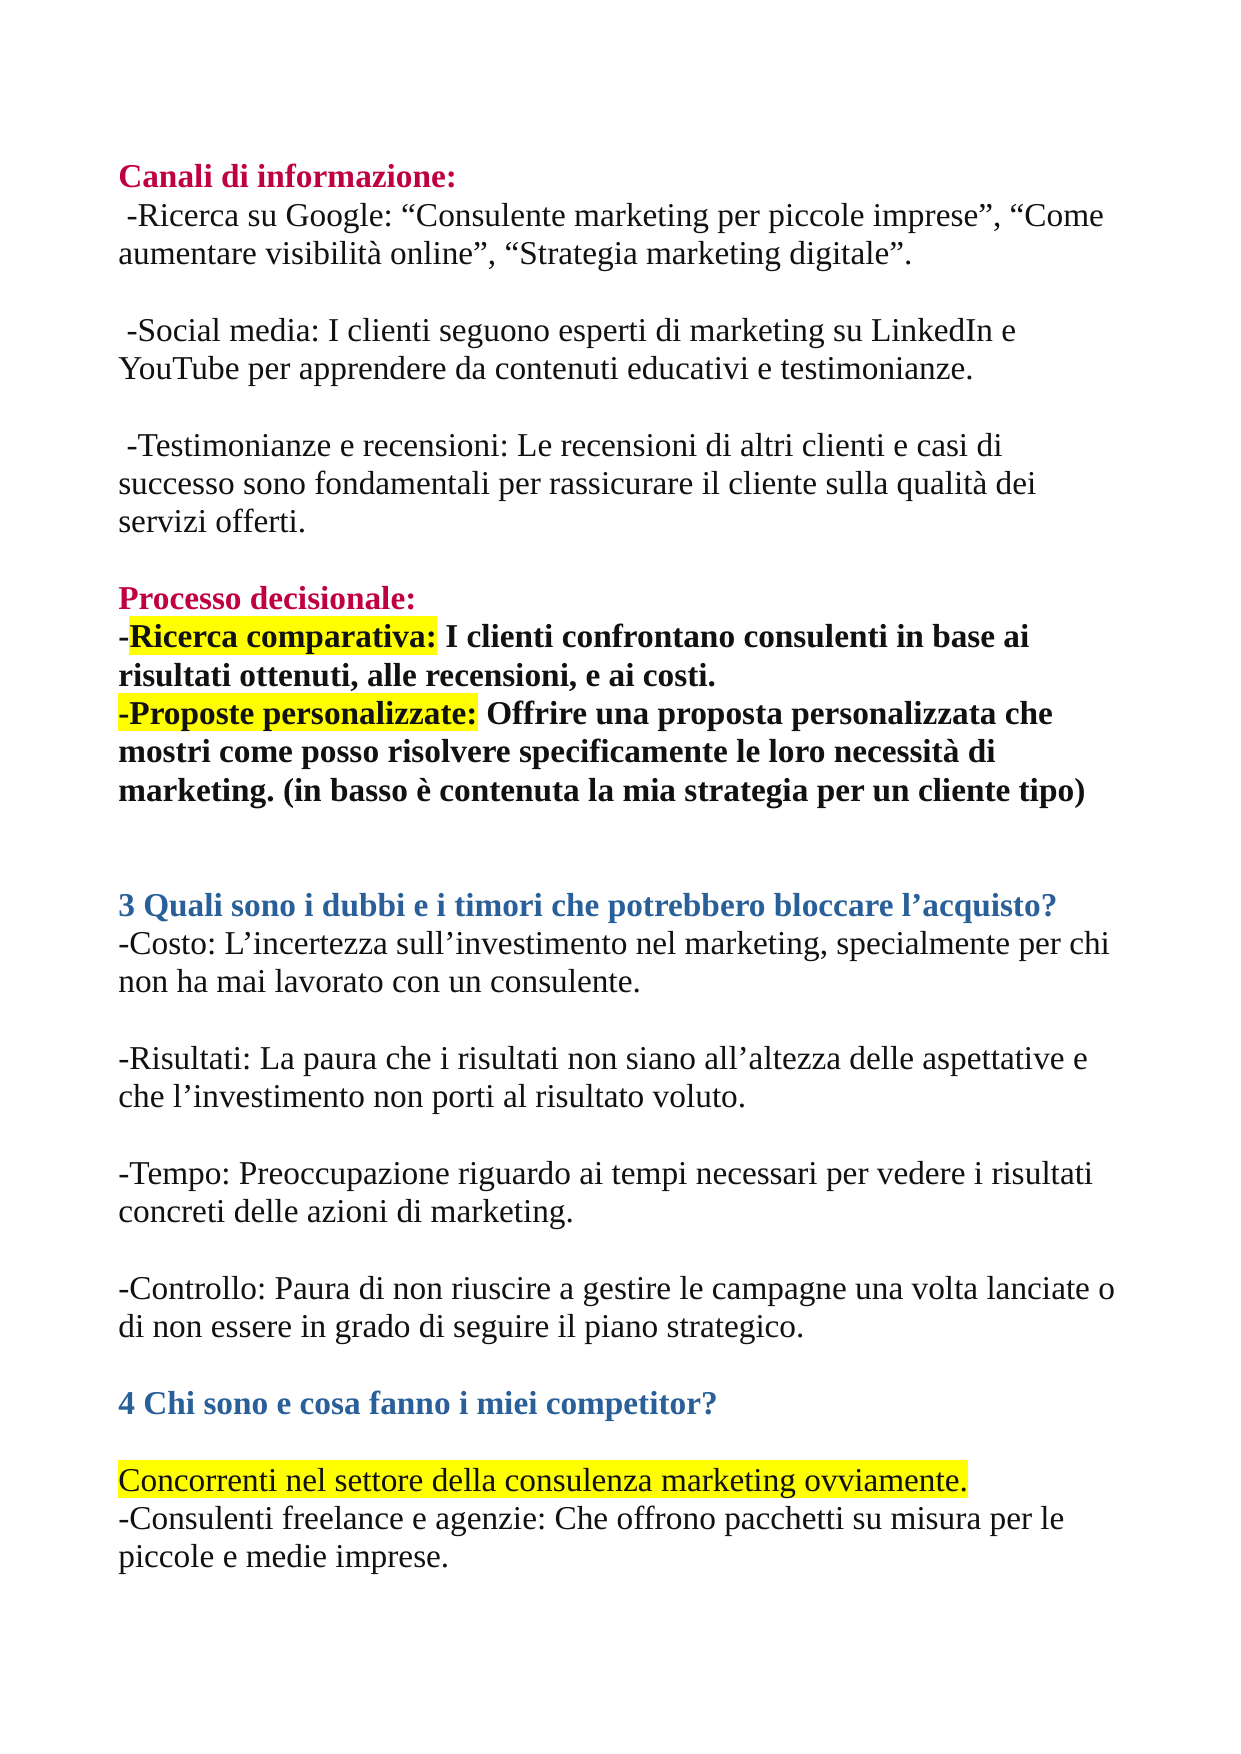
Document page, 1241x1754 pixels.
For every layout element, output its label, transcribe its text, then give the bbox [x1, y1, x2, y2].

text Canali di informazione: -Ricerca su Google: “Consulente marketing per piccole imprese”, “Come aumentare visibilità online”, “Strategia marketing digitale”. [118, 118, 1122, 271]
text -Controllo: Paura di non riuscire a gestire le campagne una volta lanciate o di non essere in grado di seguire il piano strategico. 4 Chi sono e cosa fanno i miei competitor? Concorrenti nel settore della consulenza marketing ovviamente. -Consulenti freelance e agenzie: Che offrono pacchetti su misura per le piccole e medie imprese. [118, 1230, 1122, 1575]
text -Testimonianze e recensioni: Le recensioni di altri clienti e casi di successo sono fondamentali per rassicurare il cliente sulla qualità dei servizi offerti. [118, 386, 1122, 540]
text 3 Quali sono i dubbi e i timori che potrebbero bloccare l’acquisto? -Costo: L’incertezza sull’investimento nel marketing, specialmente per chi non ha mai lavorato con un consulente. [118, 846, 1122, 1000]
text -Risultati: La paura che i risultati non siano all’altezza delle aspettative e che l’investimento non porti al risultato voluto. [118, 1000, 1122, 1115]
text Processo decisionale: -Ricerca comparativa: I clienti confrontano consulenti in base ai risultati ottenuti, alle recensioni, e ai costi. -Proposte personalizzate: Offrire una proposta personalizzata che mostri come posso risolvere specificamente le loro necessità di marketing. (in basso è contenuta la mia strategia per un cliente tipo) [118, 578, 1122, 846]
text -Tempo: Preoccupazione riguardo ai tempi necessari per vedere i risultati concreti delle azioni di marketing. [118, 1115, 1122, 1230]
text -Social media: I clienti seguono esperti di marketing su LinkedIn e YouTube per apprendere da contenuti educativi e testimonianze. [118, 271, 1122, 386]
